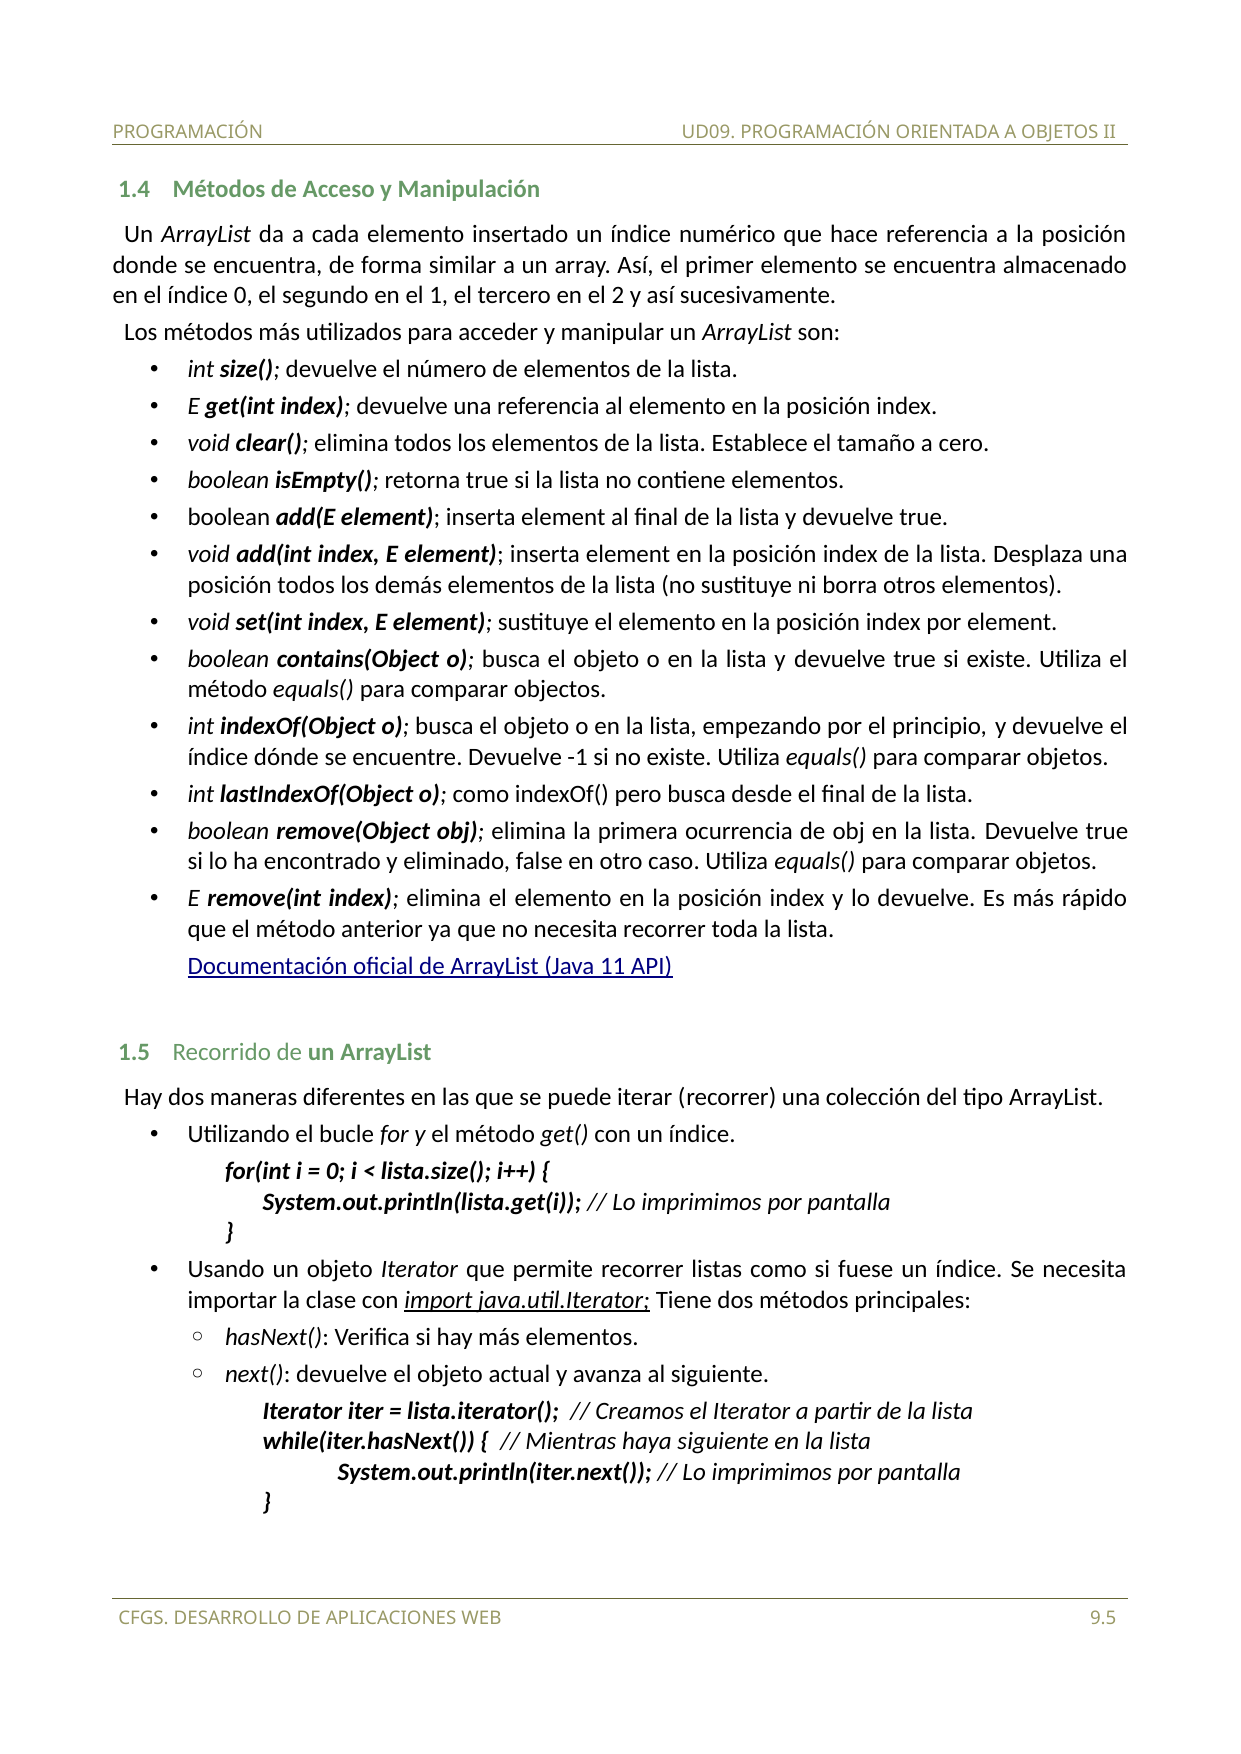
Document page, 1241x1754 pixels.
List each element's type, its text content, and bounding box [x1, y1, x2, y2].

subtitle Recorrido de un ArrayList [112, 1036, 1128, 1067]
list E get(int index); devuelve una referencia al elemento en la posición index. [150, 391, 1128, 421]
list boolean remove(Object obj); elimina la primera ocurrencia de obj en la lista. Devuelve true si lo ha encontrado y eliminado, false en otro caso. Utiliza equals() para comparar objetos. [150, 815, 1128, 876]
list int indexOf(Object o); busca el objeto o en la lista, empezando por el principio, y devuelve el índice dónde se encuentre. Devuelve -1 si no existe. Utiliza equals() para comparar objetos. [150, 710, 1128, 771]
list void set(int index, E element); sustituye el elemento en la posición index por element. [150, 606, 1128, 636]
subtitle Métodos de Acceso y Manipulación [112, 173, 1128, 204]
list void clear(); elimina todos los elementos de la lista. Establece el tamaño a cero. [150, 427, 1128, 458]
list boolean add(E element); inserta element al final de la lista y devuelve true. [150, 501, 1128, 532]
list int lastIndexOf(Object o); como indexOf() pero busca desde el final de la lista. [150, 778, 1128, 808]
list hasNext(): Verifica si hay más elementos. [187, 1321, 1128, 1352]
list Utilizando el bucle for y el método get() con un índice. [150, 1118, 1128, 1149]
list next(): devuelve el objeto actual y avanza al siguiente. [187, 1358, 1128, 1388]
text Iterator iter = lista.iterator(); // Creamos el Iterator a partir de la lista while(iter.hasNext()) { // Mientras haya siguiente en la lista System.out.println(iter.next()); // Lo imprimimos por pantalla } [112, 1395, 1128, 1517]
text Los métodos más utilizados para acceder y manipular un ArrayList son: [112, 317, 1128, 347]
list boolean contains(Object o); busca el objeto o en la lista y devuelve true si existe. Utiliza el método equals() para comparar objectos. [150, 643, 1128, 704]
text Un ArrayList da a cada elemento insertado un índice numérico que hace referencia a la posición donde se encuentra, de forma similar a un array. Así, el primer elemento se encuentra almacenado en el índice 0, el segundo en el 1, el tercero en el 2 y así sucesivamente. [112, 218, 1128, 310]
list E remove(int index); elimina el elemento en la posición index y lo devuelve. Es más rápido que el método anterior ya que no necesita recorrer toda la lista. [150, 882, 1128, 943]
list boolean isEmpty(); retorna true si la lista no contiene elementos. [150, 464, 1128, 495]
list void add(int index, E element); inserta element en la posición index de la lista. Desplaza una posición todos los demás elementos de la lista (no sustituye ni borra otros elementos). [150, 538, 1128, 599]
list int size(); devuelve el número de elementos de la lista. [150, 353, 1128, 384]
list Documentación oficial de ArrayList (Java 11 API) [150, 950, 1128, 980]
text Hay dos maneras diferentes en las que se puede iterar (recorrer) una colección del tipo ArrayList. [112, 1082, 1128, 1112]
list Usando un objeto Iterator que permite recorrer listas como si fuese un índice. Se necesita importar la clase con import java.util.Iterator; Tiene dos métodos principales: [150, 1253, 1128, 1314]
list for(int i = 0; i < lista.size(); i++) { System.out.println(lista.get(i)); // Lo imprimimos por pantalla } [187, 1156, 1128, 1247]
